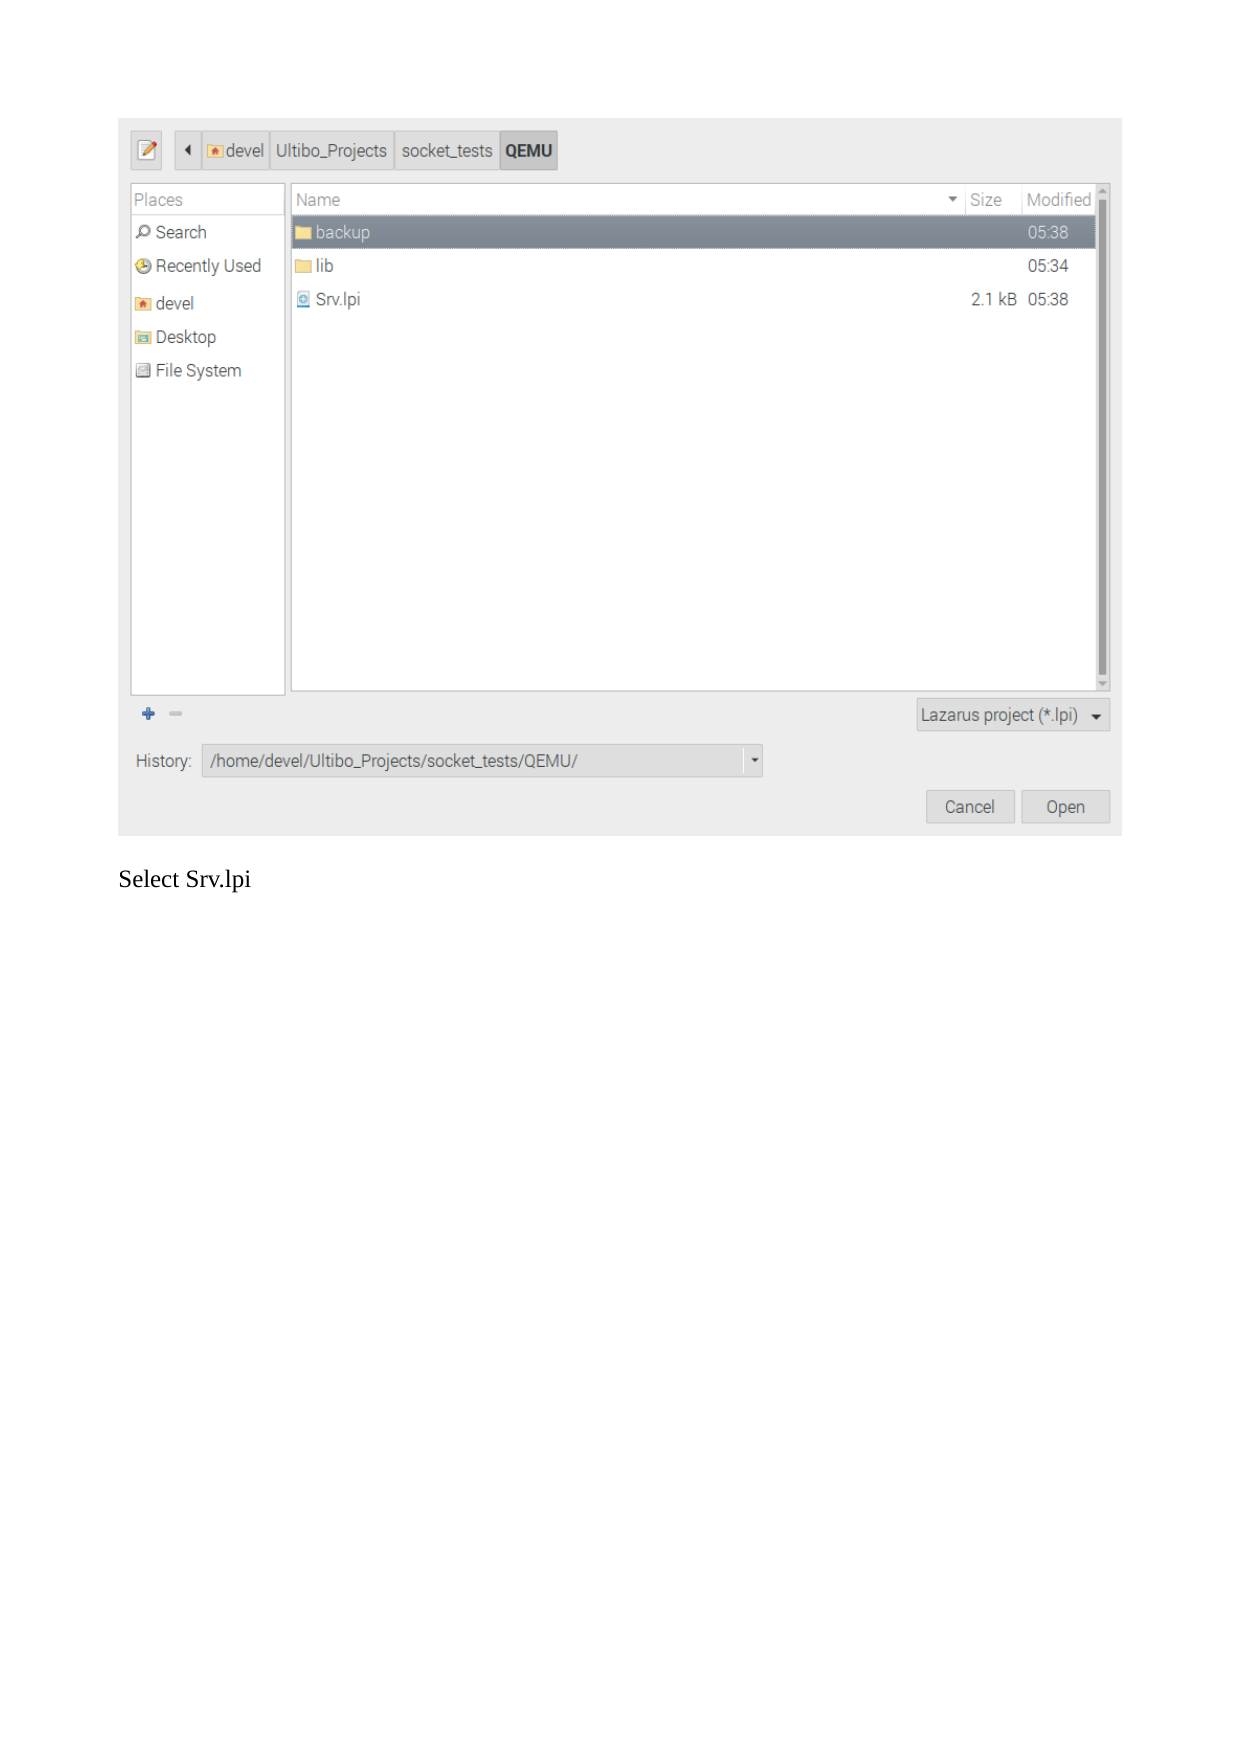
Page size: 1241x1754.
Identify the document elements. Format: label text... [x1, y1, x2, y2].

text Select Srv.lpi [118, 864, 1122, 893]
picture [118, 118, 1123, 836]
